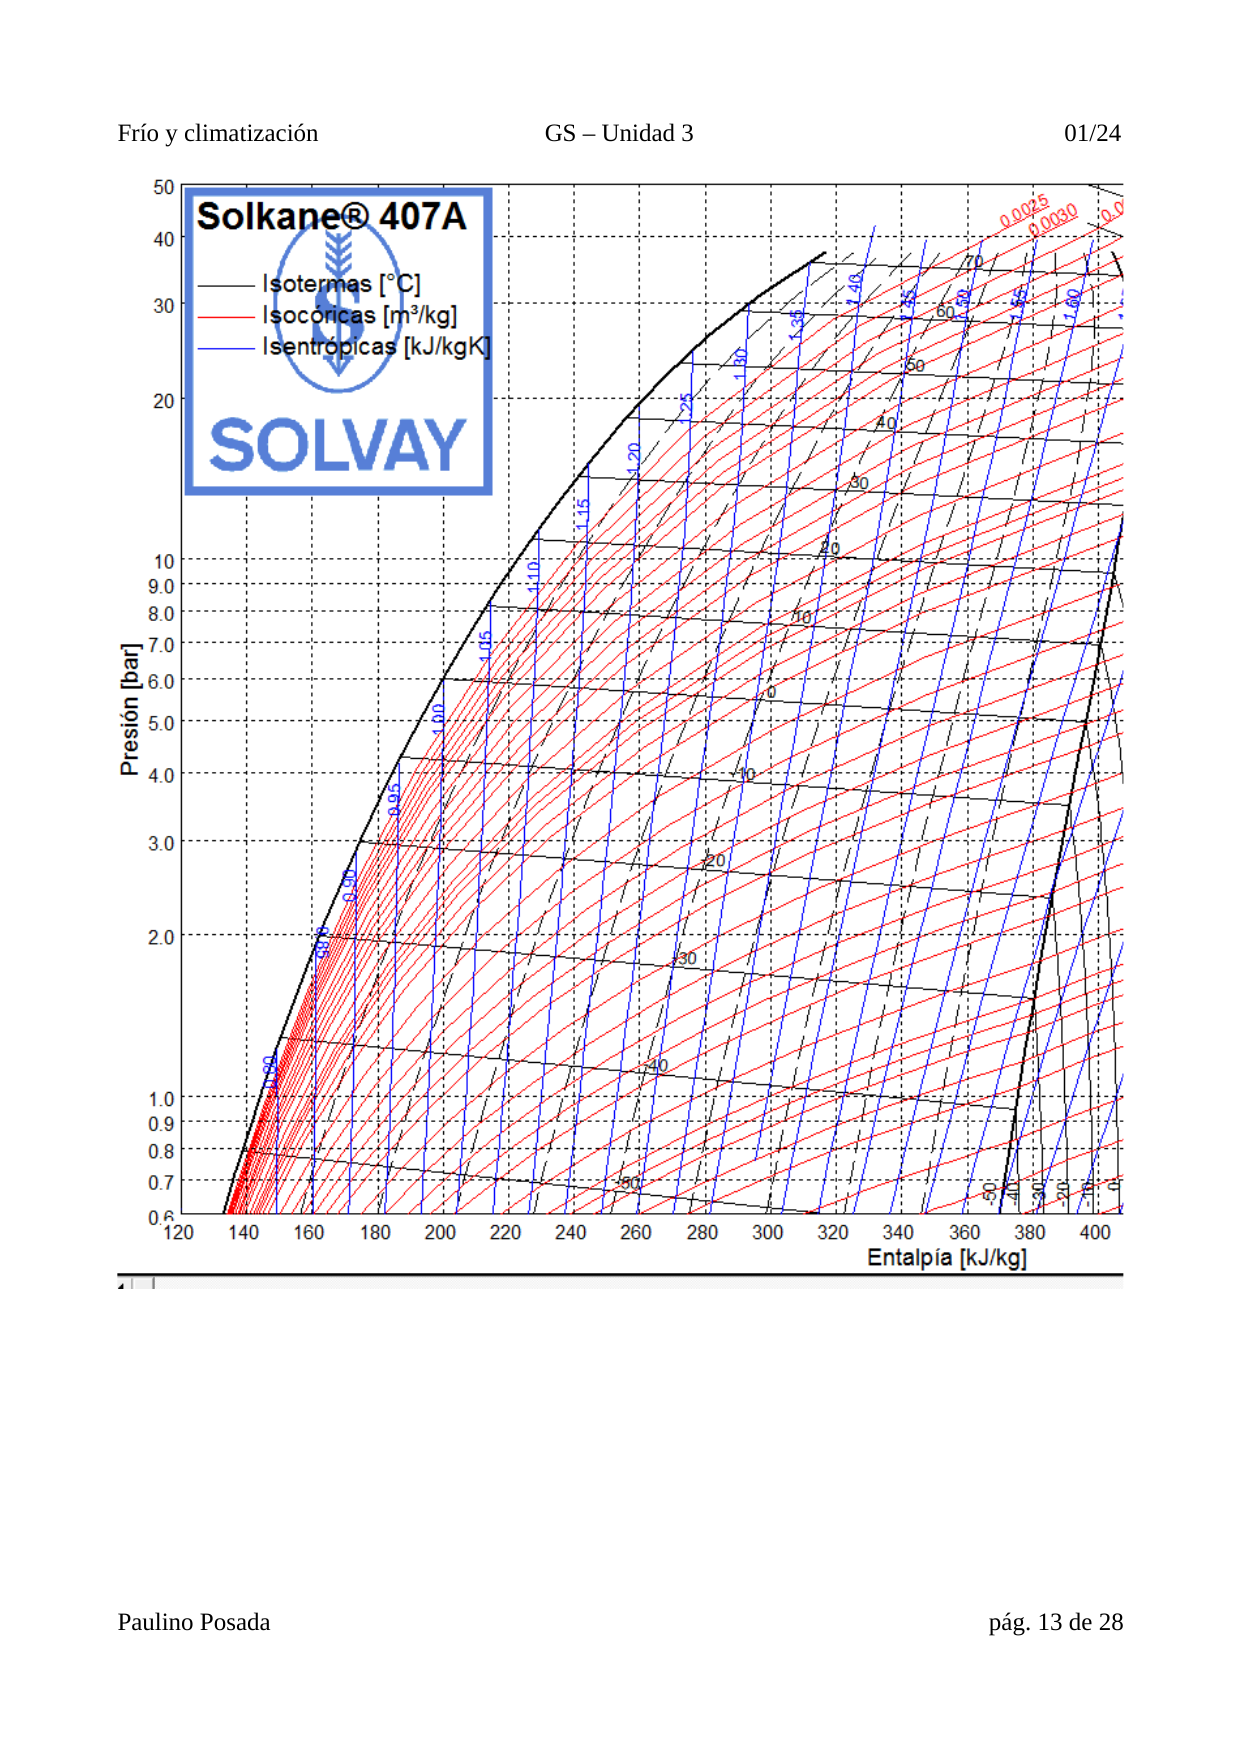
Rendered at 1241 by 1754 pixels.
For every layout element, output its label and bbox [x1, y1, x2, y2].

picture [117, 176, 1124, 1289]
